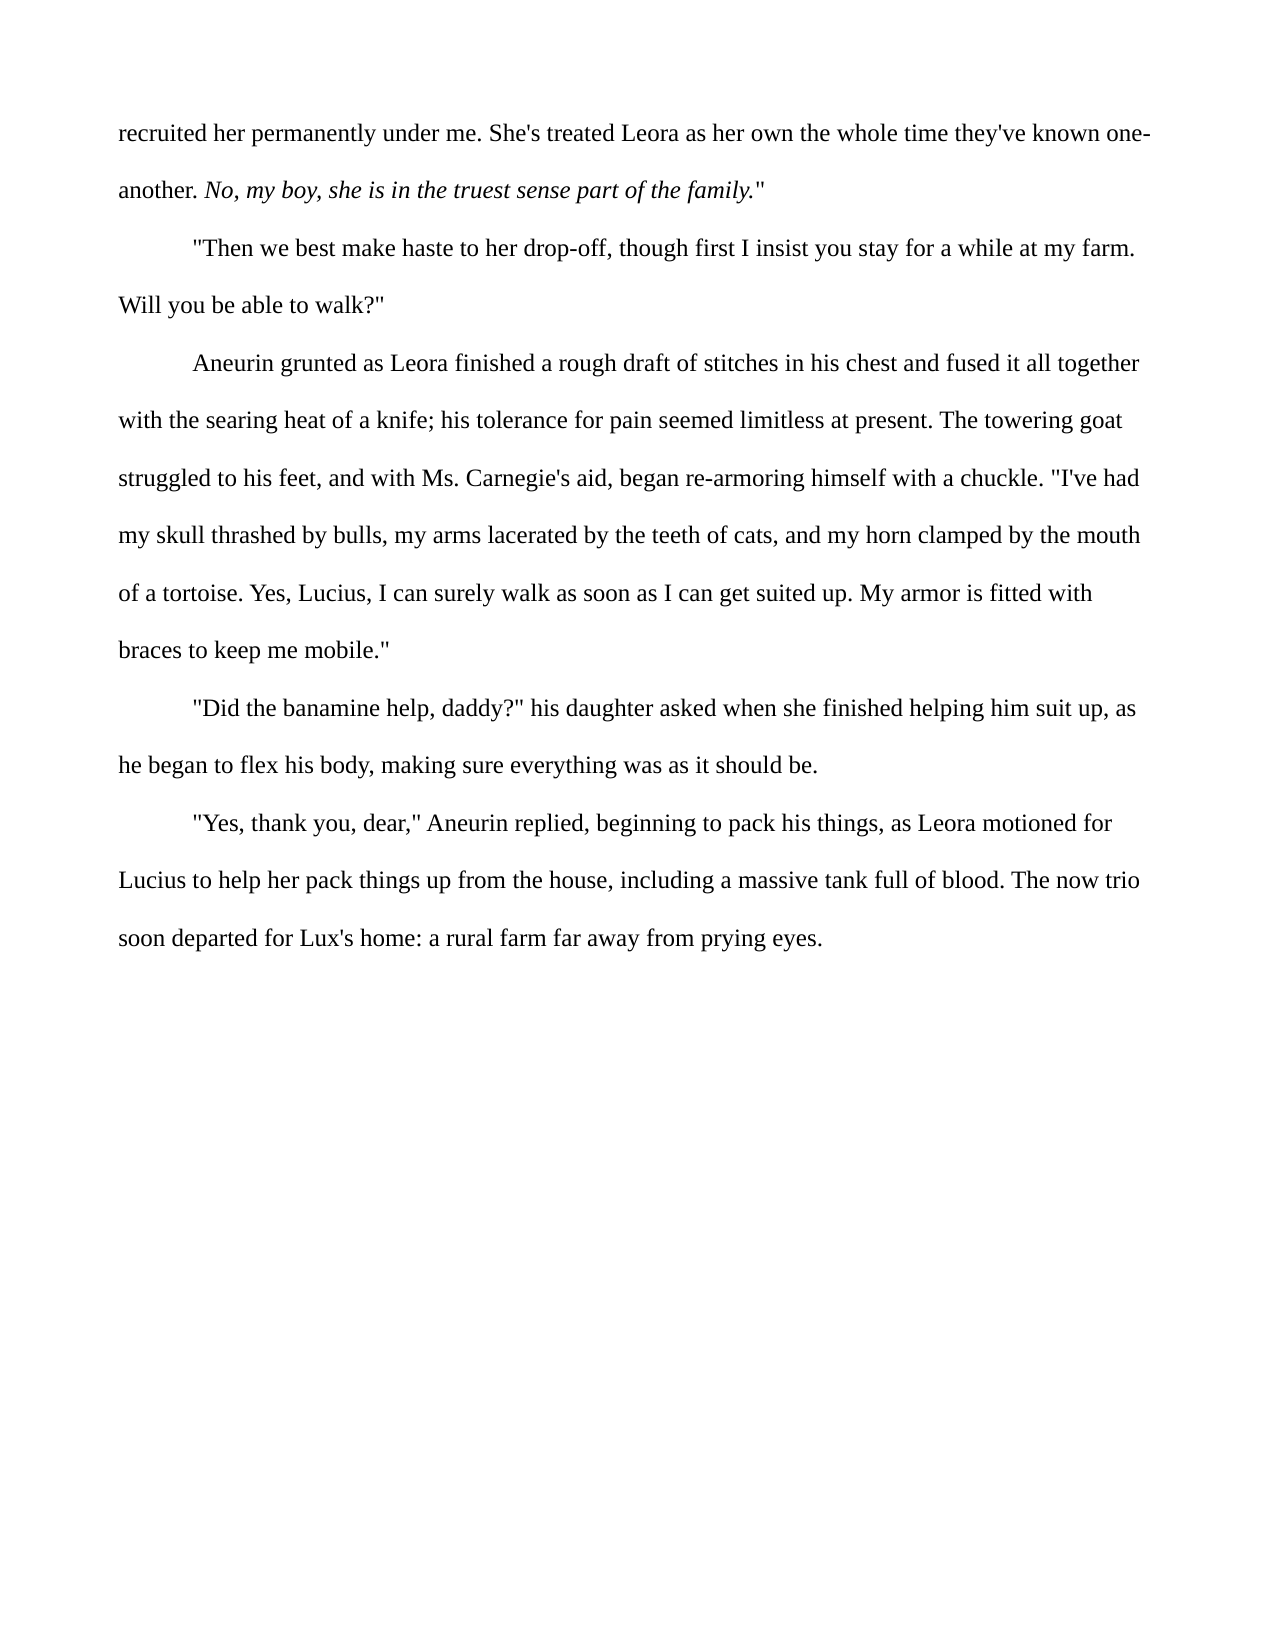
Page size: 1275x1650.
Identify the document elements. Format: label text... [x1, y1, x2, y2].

text "Yes, thank you, dear," Aneurin replied, beginning to pack his things, as Leora motioned for Lucius to help her pack things up from the house, including a massive tank full of blood. The now trio soon departed for Lux's home: a rural farm far away from prying eyes. [118, 808, 1157, 952]
text "Then we best make haste to her drop-off, though first I insist you stay for a while at my farm. Will you be able to walk?" [118, 233, 1157, 319]
text "Did the banamine help, daddy?" his daughter asked when she finished helping him suit up, as he began to flex his body, making sure everything was as it should be. [118, 693, 1157, 779]
text Aneurin grunted as Leora finished a rough draft of stitches in his chest and fused it all together with the searing heat of a knife; his tolerance for pain seemed limitless at present. The towering goat struggled to his feet, and with Ms. Carnegie's aid, began re-armoring himself with a chuckle. "I've had my skull thrashed by bulls, my arms lacerated by the teeth of cats, and my horn clamped by the mouth of a tortoise. Yes, Lucius, I can surely walk as soon as I can get suited up. My armor is fitted with braces to keep me mobile." [118, 348, 1157, 664]
text recruited her permanently under me. She's treated Leora as her own the whole time they've known one-another. No, my boy, she is in the truest sense part of the family." [118, 118, 1157, 204]
